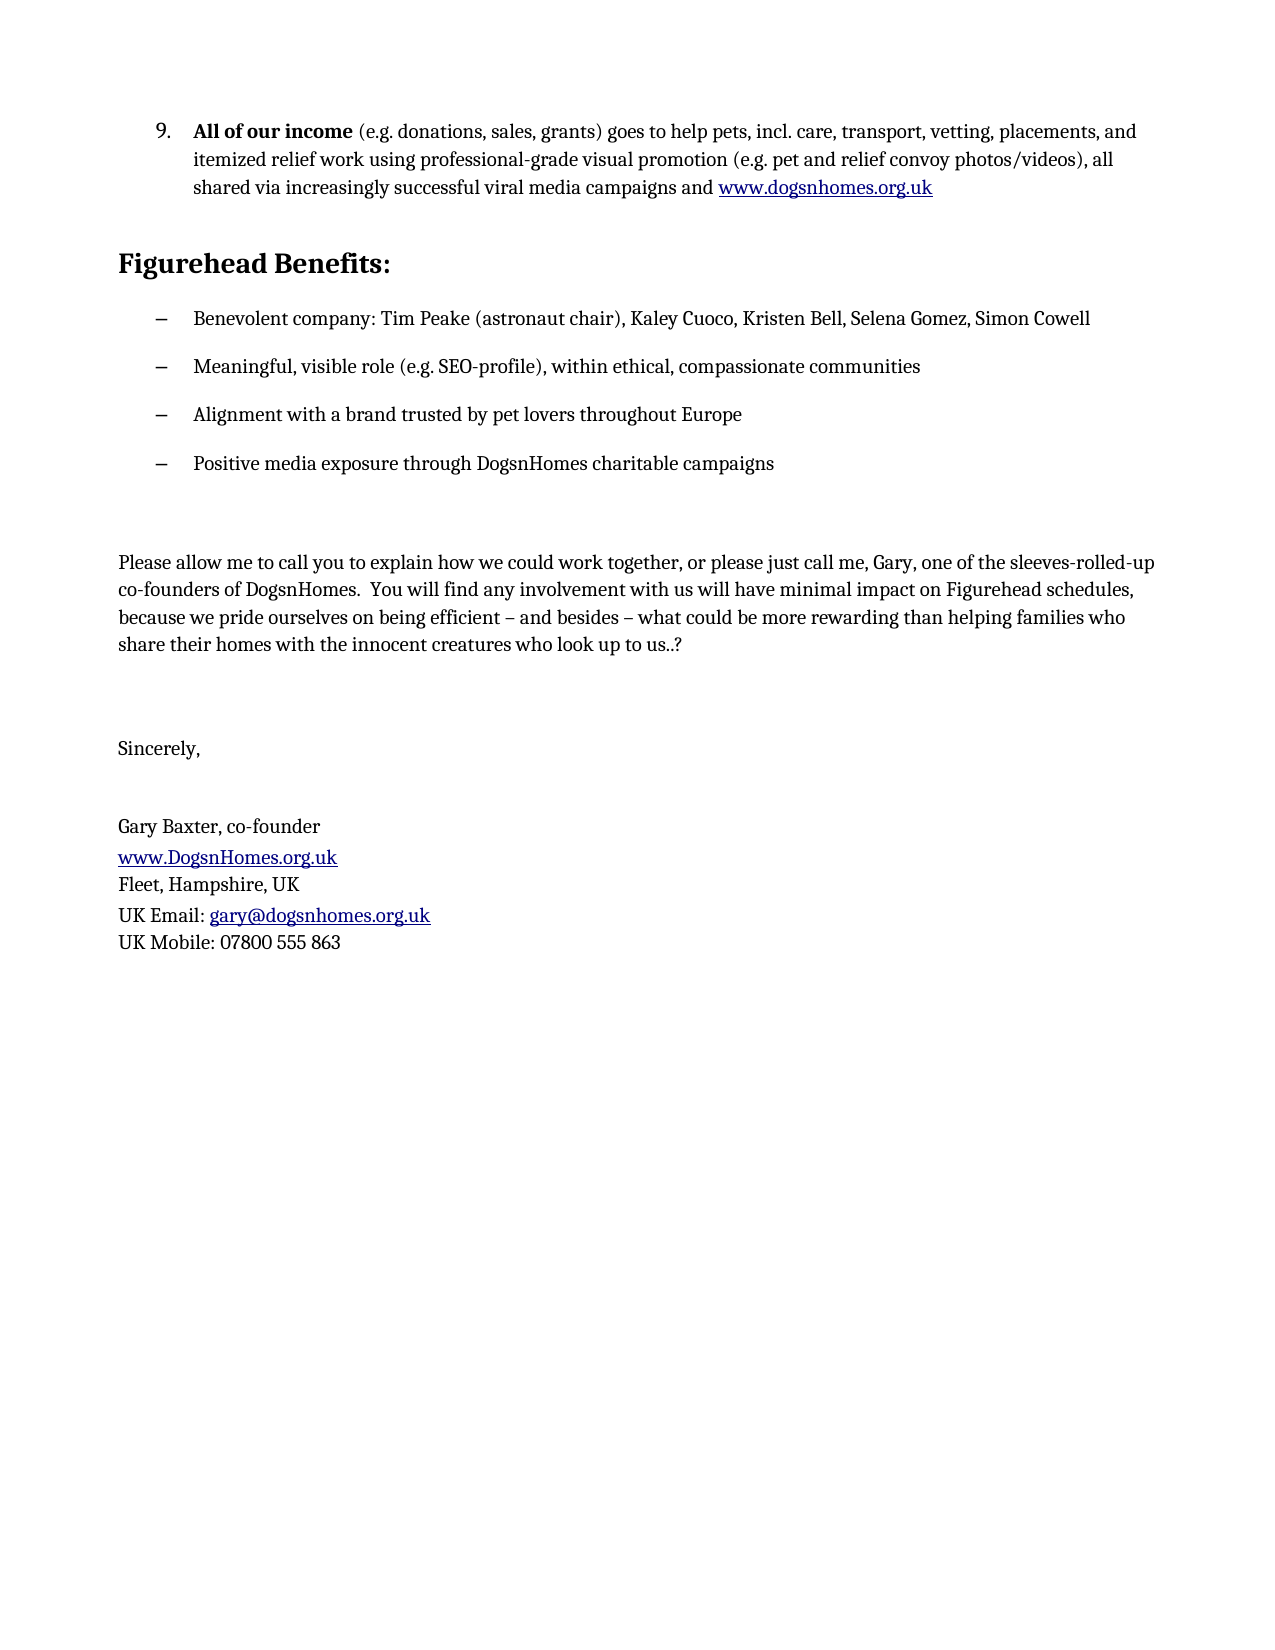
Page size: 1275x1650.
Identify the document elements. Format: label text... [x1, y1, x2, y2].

list Positive media exposure through DogsnHomes charitable campaigns [156, 451, 1157, 475]
text www.DogsnHomes.org.uk Fleet, Hampshire, UK [118, 846, 1157, 897]
text Gary Baxter, co-founder [118, 815, 1157, 839]
text UK Email: gary@dogsnhomes.org.uk UK Mobile: 07800 555 863 [118, 903, 1157, 982]
list Alignment with a brand trusted by pet lovers throughout Europe [156, 403, 1157, 427]
list Benevolent company: Tim Peake (astronaut chair), Kaley Cuoco, Kristen Bell, Selena Gomez, Simon Cowell [156, 306, 1157, 330]
text Figurehead Benefits: [118, 216, 1157, 280]
text Sincerely, [118, 736, 1157, 760]
list All of our income (e.g. donations, sales, grants) goes to help pets, incl. care, transport, vetting, placements, and itemized relief work using professional-grade visual promotion (e.g. pet and relief convoy photos/videos), all shared via increasingly successful viral media campaigns and www.dogsnhomes.org.uk [156, 118, 1157, 199]
list Meaningful, visible role (e.g. SEO-profile), within ethical, compassionate communities [156, 354, 1157, 378]
text Please allow me to call you to explain how we could work together, or please just call me, Gary, one of the sleeves-rolled-up co-founders of DogsnHomes. You will find any involvement with us will have minimal impact on Figurehead schedules, because we pride ourselves on being efficient – and besides – what could be more rewarding than helping families who share their homes with the innocent creatures who look up to us..? [118, 551, 1157, 712]
